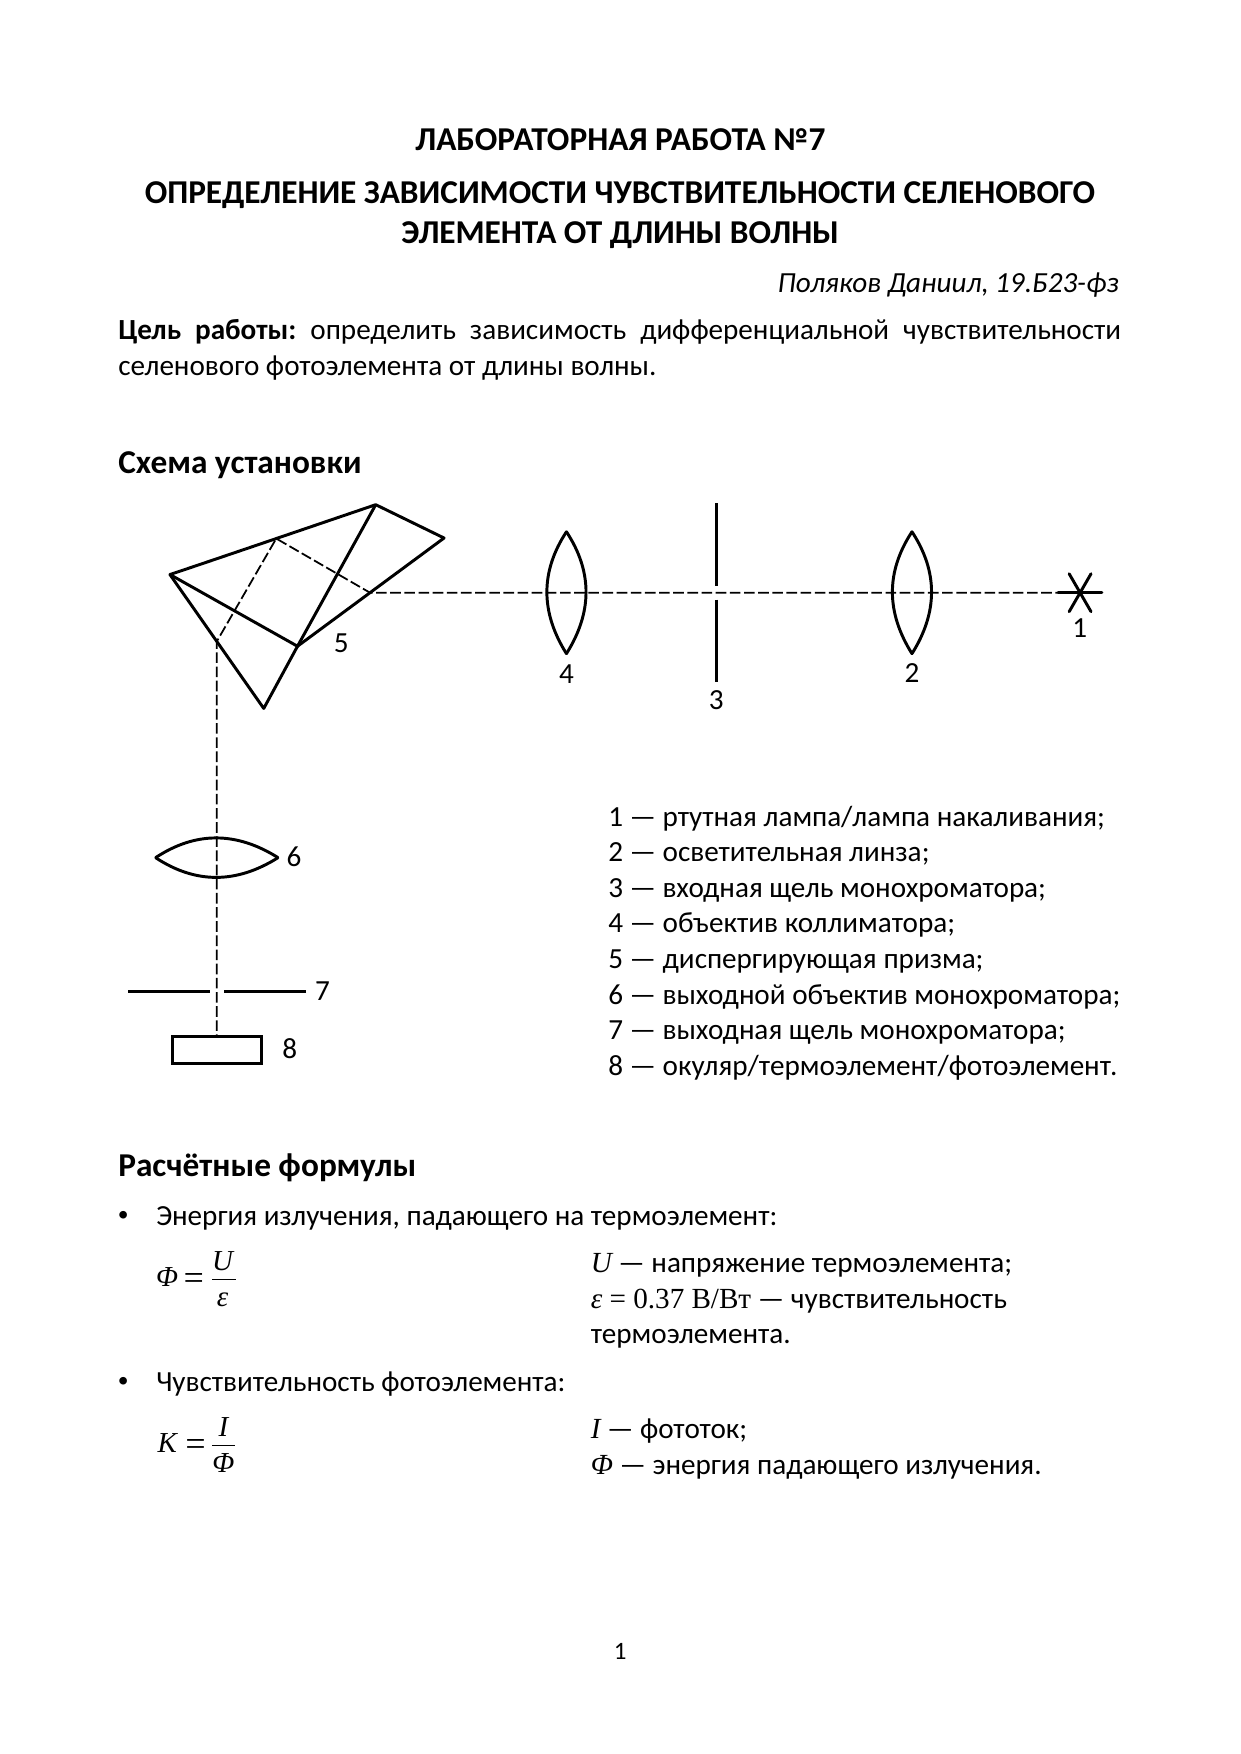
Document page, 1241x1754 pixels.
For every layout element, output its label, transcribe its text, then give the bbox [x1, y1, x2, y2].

text Поляков Даниил, 19.Б23-фз [118, 264, 1122, 299]
table_header [156, 1244, 591, 1363]
subtitle Расчётные формулы [118, 1144, 1122, 1185]
text Цель работы: определить зависимость дифференциальной чувствительности селенового фотоэлемента от длины волны. [118, 311, 1122, 382]
title Лабораторная работа №7 [118, 118, 1122, 159]
table_header U — напряжение термоэлемента; ε = 0.37 В/Вт — чувствительность термоэлемента. [591, 1244, 1122, 1363]
table_header I — фототок; Φ — энергия падающего излучения. [591, 1410, 1122, 1493]
subtitle Схема установки [118, 442, 1122, 482]
list Энергия излучения, падающего на термоэлемент: [118, 1197, 1122, 1232]
list Чувствительность фотоэлемента: [118, 1363, 1122, 1398]
table_header [156, 1410, 591, 1493]
title Определение зависимости чувствительности селенового элемента от длины волны [118, 171, 1122, 252]
